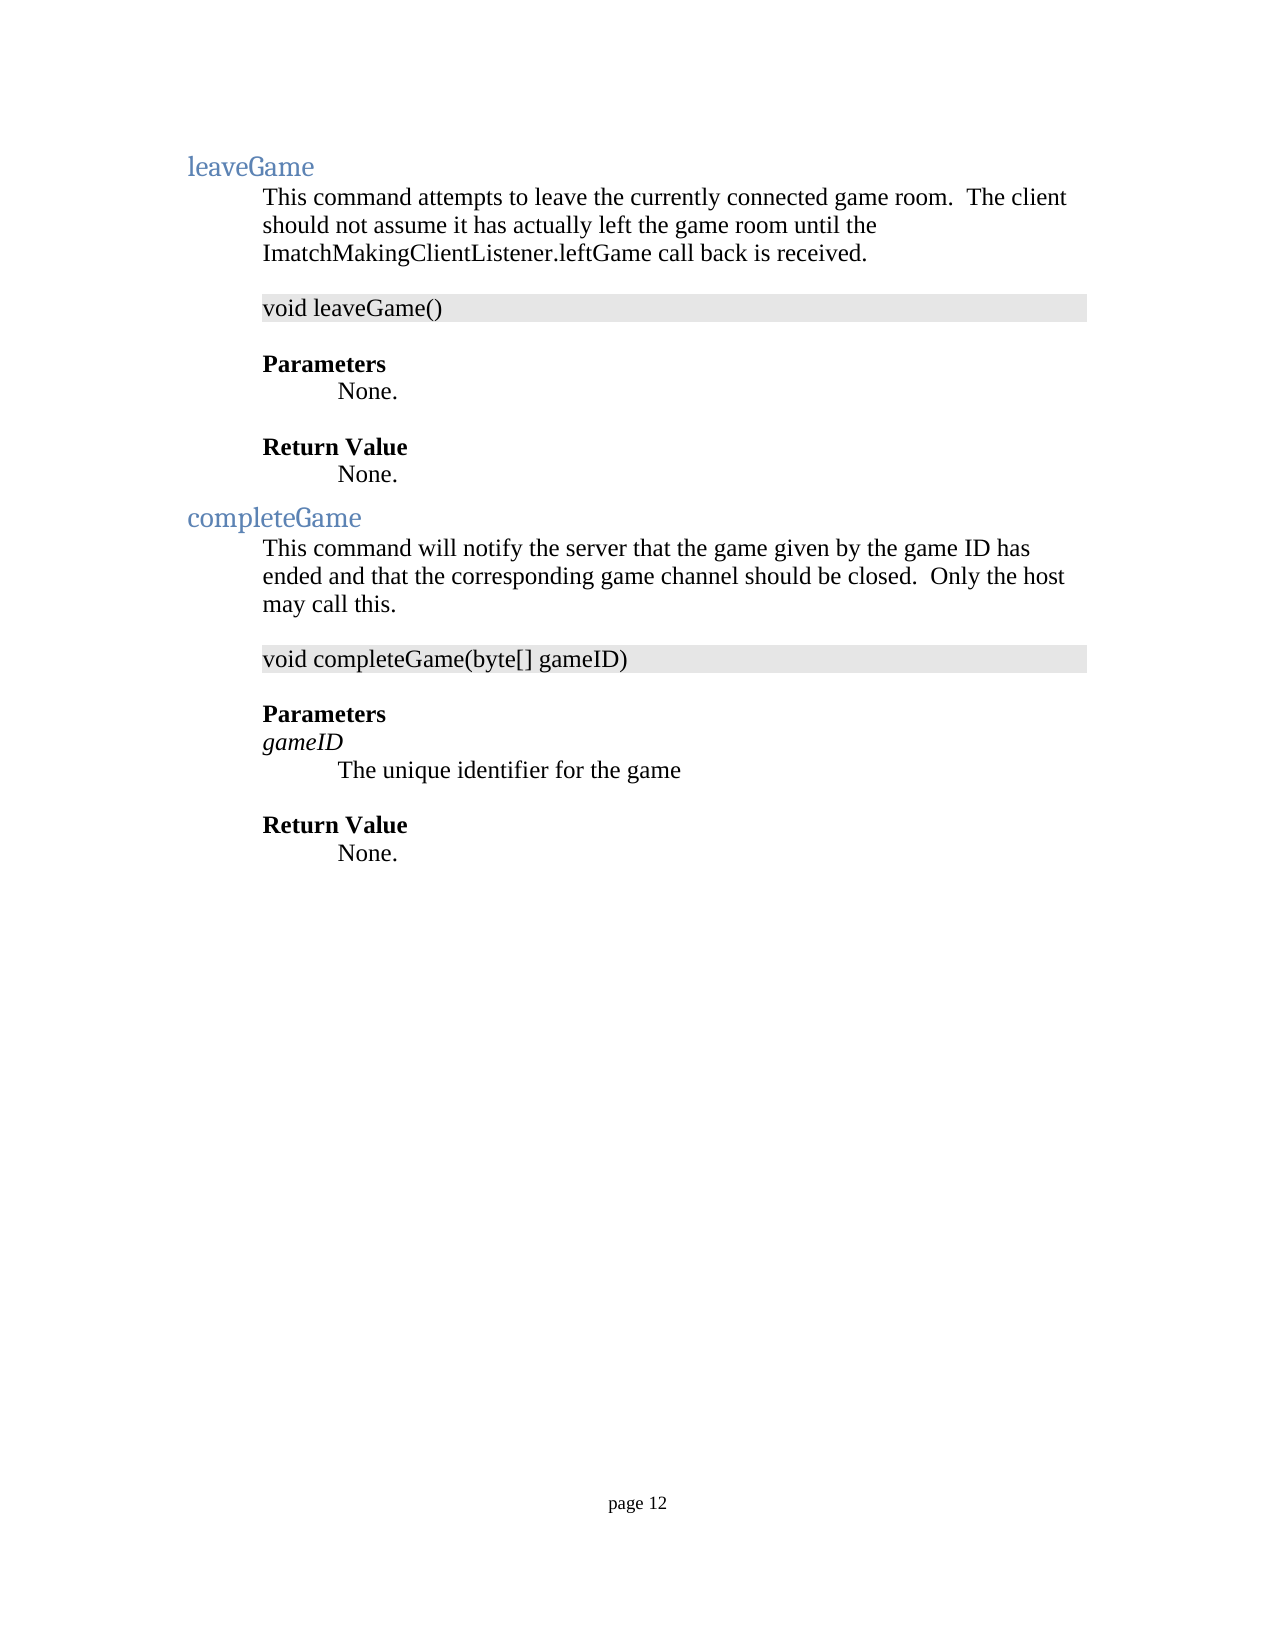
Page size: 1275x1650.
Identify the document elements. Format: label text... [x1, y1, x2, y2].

text The unique identifier for the game [262, 756, 1087, 784]
text gameID [262, 728, 1087, 756]
text This command attempts to leave the currently connected game room. The client should not assume it has actually left the game room until the ImatchMakingClientListener.leftGame call back is received. [262, 183, 1087, 267]
text None. [262, 377, 1087, 405]
text Parameters [262, 701, 1087, 728]
text void completeGame(byte[] gameID) [262, 645, 1087, 673]
subtitle completeGame [187, 501, 1087, 534]
text None. [337, 461, 1087, 488]
text None. [337, 839, 1087, 867]
text void leaveGame() [262, 294, 1087, 322]
text Parameters [262, 350, 1087, 377]
text Return Value [262, 433, 1087, 461]
text Return Value [262, 811, 1087, 839]
text This command will notify the server that the game given by the game ID has ended and that the corresponding game channel should be closed. Only the host may call this. [262, 534, 1087, 617]
subtitle leaveGame [187, 150, 1087, 183]
